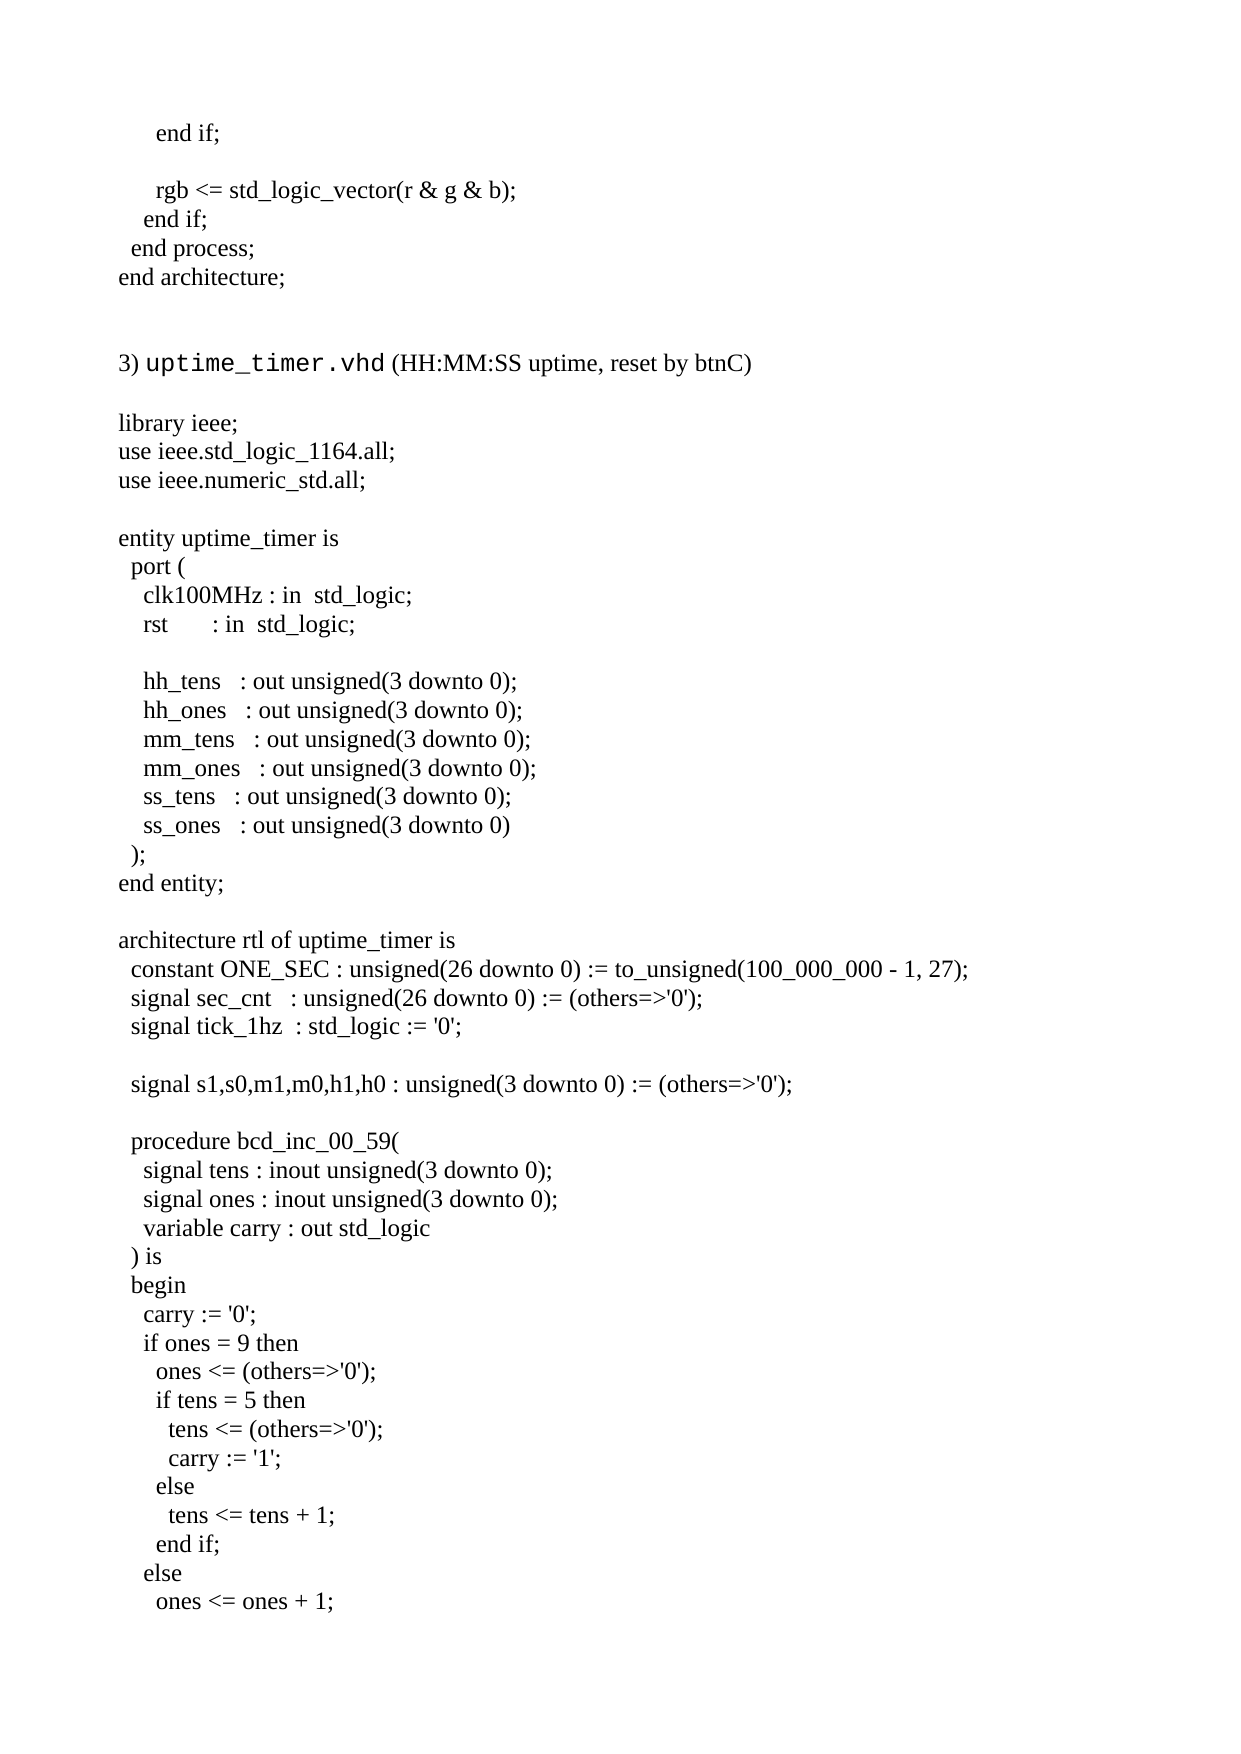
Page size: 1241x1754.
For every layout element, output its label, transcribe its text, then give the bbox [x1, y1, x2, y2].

text signal sec_cnt : unsigned(26 downto 0) := (others=>'0'); [118, 983, 1122, 1011]
text signal s1,s0,m1,m0,h1,h0 : unsigned(3 downto 0) := (others=>'0'); [118, 1069, 1122, 1098]
text port ( [118, 551, 1122, 580]
text use ieee.std_logic_1164.all; [118, 436, 1122, 465]
text if tens = 5 then [118, 1385, 1122, 1414]
text begin [118, 1270, 1122, 1299]
text procedure bcd_inc_00_59( [118, 1126, 1122, 1155]
text end architecture; [118, 262, 1122, 291]
text rgb <= std_logic_vector(r & g & b); [118, 176, 1122, 204]
text signal tick_1hz : std_logic := '0'; [118, 1011, 1122, 1040]
text end if; [118, 118, 1122, 147]
text end entity; [118, 868, 1122, 896]
text end if; [118, 1529, 1122, 1558]
text end if; [118, 204, 1122, 233]
text carry := '1'; [118, 1443, 1122, 1471]
text else [118, 1471, 1122, 1500]
text ss_tens : out unsigned(3 downto 0); [118, 781, 1122, 810]
text ) is [118, 1241, 1122, 1270]
text tens <= (others=>'0'); [118, 1414, 1122, 1443]
text end process; [118, 233, 1122, 262]
text library ieee; [118, 408, 1122, 436]
text mm_tens : out unsigned(3 downto 0); [118, 724, 1122, 753]
text constant ONE_SEC : unsigned(26 downto 0) := to_unsigned(100_000_000 - 1, 27); [118, 954, 1122, 983]
text if ones = 9 then [118, 1328, 1122, 1356]
text 3) uptime_timer.vhd (HH:MM:SS uptime, reset by btnC) [118, 348, 1122, 379]
text hh_ones : out unsigned(3 downto 0); [118, 695, 1122, 724]
text use ieee.numeric_std.all; [118, 465, 1122, 494]
text tens <= tens + 1; [118, 1500, 1122, 1529]
text carry := '0'; [118, 1299, 1122, 1328]
text variable carry : out std_logic [118, 1213, 1122, 1241]
text signal tens : inout unsigned(3 downto 0); [118, 1155, 1122, 1184]
text clk100MHz : in std_logic; [118, 580, 1122, 609]
text ones <= ones + 1; [118, 1586, 1122, 1615]
text entity uptime_timer is [118, 523, 1122, 551]
text signal ones : inout unsigned(3 downto 0); [118, 1184, 1122, 1213]
text mm_ones : out unsigned(3 downto 0); [118, 753, 1122, 781]
text architecture rtl of uptime_timer is [118, 925, 1122, 954]
text else [118, 1558, 1122, 1586]
text rst : in std_logic; [118, 609, 1122, 638]
text hh_tens : out unsigned(3 downto 0); [118, 666, 1122, 695]
text ss_ones : out unsigned(3 downto 0) [118, 810, 1122, 839]
text ones <= (others=>'0'); [118, 1356, 1122, 1385]
text ); [118, 839, 1122, 868]
